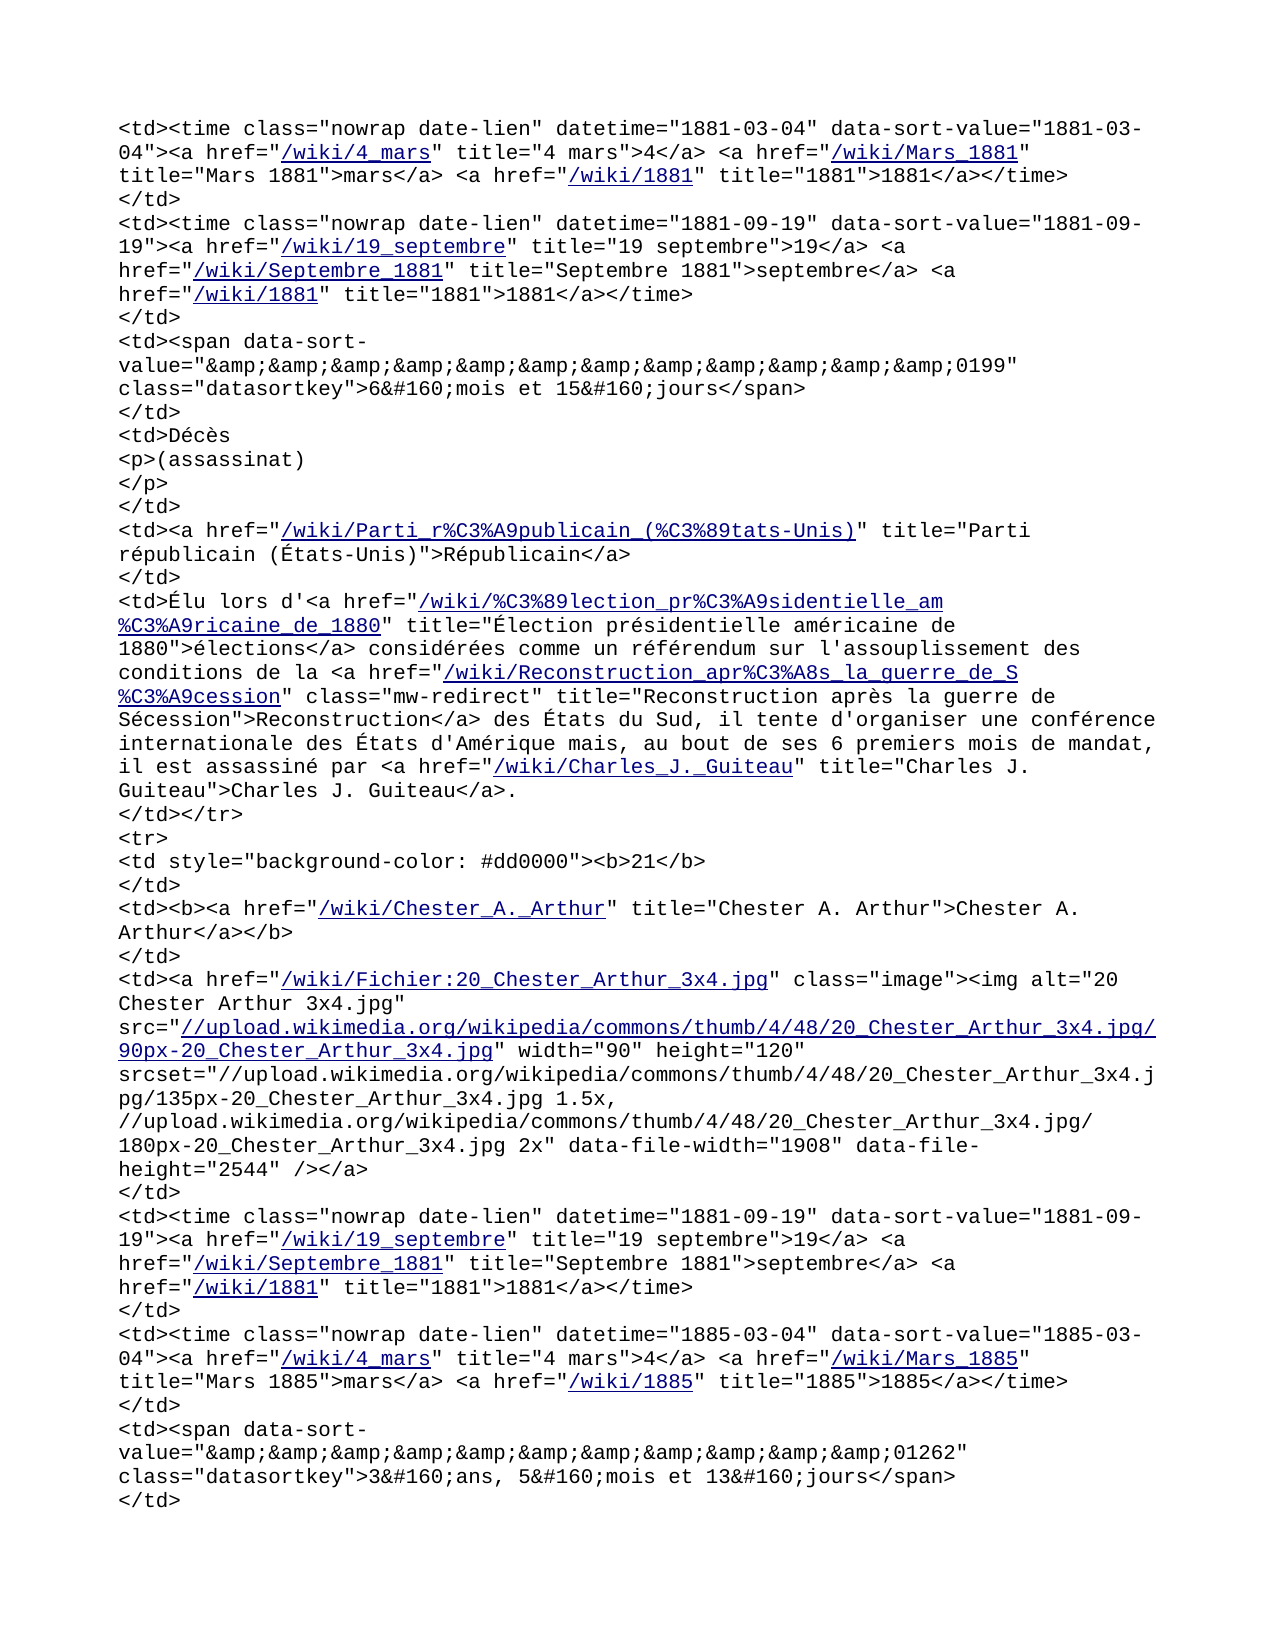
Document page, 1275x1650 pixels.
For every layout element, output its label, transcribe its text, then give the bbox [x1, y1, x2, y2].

text </td> [118, 875, 1157, 898]
text <td><a href="/wiki/Fichier:20_Chester_Arthur_3x4.jpg" class="image"><img alt="20 Chester Arthur 3x4.jpg" src="//upload.wikimedia.org/wikipedia/commons/thumb/4/48/20_Chester_Arthur_3x4.jpg/90px-20_Chester_Arthur_3x4.jpg" width="90" height="120" srcset="//upload.wikimedia.org/wikipedia/commons/thumb/4/48/20_Chester_Arthur_3x4.jpg/135px-20_Chester_Arthur_3x4.jpg 1.5x, //upload.wikimedia.org/wikipedia/commons/thumb/4/48/20_Chester_Arthur_3x4.jpg/180px-20_Chester_Arthur_3x4.jpg 2x" data-file-width="1908" data-file-height="2544" /></a> [118, 969, 1157, 1182]
text <tr> [118, 827, 1157, 851]
text <td><b><a href="/wiki/Chester_A._Arthur" title="Chester A. Arthur">Chester A. Arthur</a></b> [118, 898, 1157, 946]
text <td><span data-sort-value="&amp;&amp;&amp;&amp;&amp;&amp;&amp;&amp;&amp;&amp;&amp;01262" class="datasortkey">3&#160;ans, 5&#160;mois et 13&#160;jours</span> [118, 1419, 1157, 1489]
text </td> [118, 567, 1157, 591]
text </td> [118, 1182, 1157, 1206]
text </td> [118, 1489, 1157, 1513]
text <td><time class="nowrap date-lien" datetime="1881-09-19" data-sort-value="1881-09-19"><a href="/wiki/19_septembre" title="19 septembre">19</a> <a href="/wiki/Septembre_1881" title="Septembre 1881">septembre</a> <a href="/wiki/1881" title="1881">1881</a></time> [118, 213, 1157, 307]
text </td> [118, 496, 1157, 520]
text <td style="background-color: #dd0000"><b>21</b> [118, 851, 1157, 875]
text </td></tr> [118, 804, 1157, 827]
text <p>(assassinat) [118, 449, 1157, 473]
text </td> [118, 1300, 1157, 1324]
text <td><time class="nowrap date-lien" datetime="1881-09-19" data-sort-value="1881-09-19"><a href="/wiki/19_septembre" title="19 septembre">19</a> <a href="/wiki/Septembre_1881" title="Septembre 1881">septembre</a> <a href="/wiki/1881" title="1881">1881</a></time> [118, 1206, 1157, 1300]
text </td> [118, 946, 1157, 969]
text <td><span data-sort-value="&amp;&amp;&amp;&amp;&amp;&amp;&amp;&amp;&amp;&amp;&amp;&amp;0199" class="datasortkey">6&#160;mois et 15&#160;jours</span> [118, 331, 1157, 402]
text </td> [118, 402, 1157, 426]
text <td>Décès [118, 426, 1157, 449]
text </td> [118, 1395, 1157, 1419]
text <td><time class="nowrap date-lien" datetime="1885-03-04" data-sort-value="1885-03-04"><a href="/wiki/4_mars" title="4 mars">4</a> <a href="/wiki/Mars_1885" title="Mars 1885">mars</a> <a href="/wiki/1885" title="1885">1885</a></time> [118, 1324, 1157, 1395]
text </p> [118, 473, 1157, 496]
text <td><time class="nowrap date-lien" datetime="1881-03-04" data-sort-value="1881-03-04"><a href="/wiki/4_mars" title="4 mars">4</a> <a href="/wiki/Mars_1881" title="Mars 1881">mars</a> <a href="/wiki/1881" title="1881">1881</a></time> [118, 118, 1157, 189]
text </td> [118, 189, 1157, 213]
text <td><a href="/wiki/Parti_r%C3%A9publicain_(%C3%89tats-Unis)" title="Parti républicain (États-Unis)">Républicain</a> [118, 520, 1157, 567]
text <td>Élu lors d'<a href="/wiki/%C3%89lection_pr%C3%A9sidentielle_am%C3%A9ricaine_de_1880" title="Élection présidentielle américaine de 1880">élections</a> considérées comme un référendum sur l'assouplissement des conditions de la <a href="/wiki/Reconstruction_apr%C3%A8s_la_guerre_de_S%C3%A9cession" class="mw-redirect" title="Reconstruction après la guerre de Sécession">Reconstruction</a> des États du Sud, il tente d'organiser une conférence internationale des États d'Amérique mais, au bout de ses 6 premiers mois de mandat, il est assassiné par <a href="/wiki/Charles_J._Guiteau" title="Charles J. Guiteau">Charles J. Guiteau</a>. [118, 591, 1157, 804]
text </td> [118, 307, 1157, 331]
